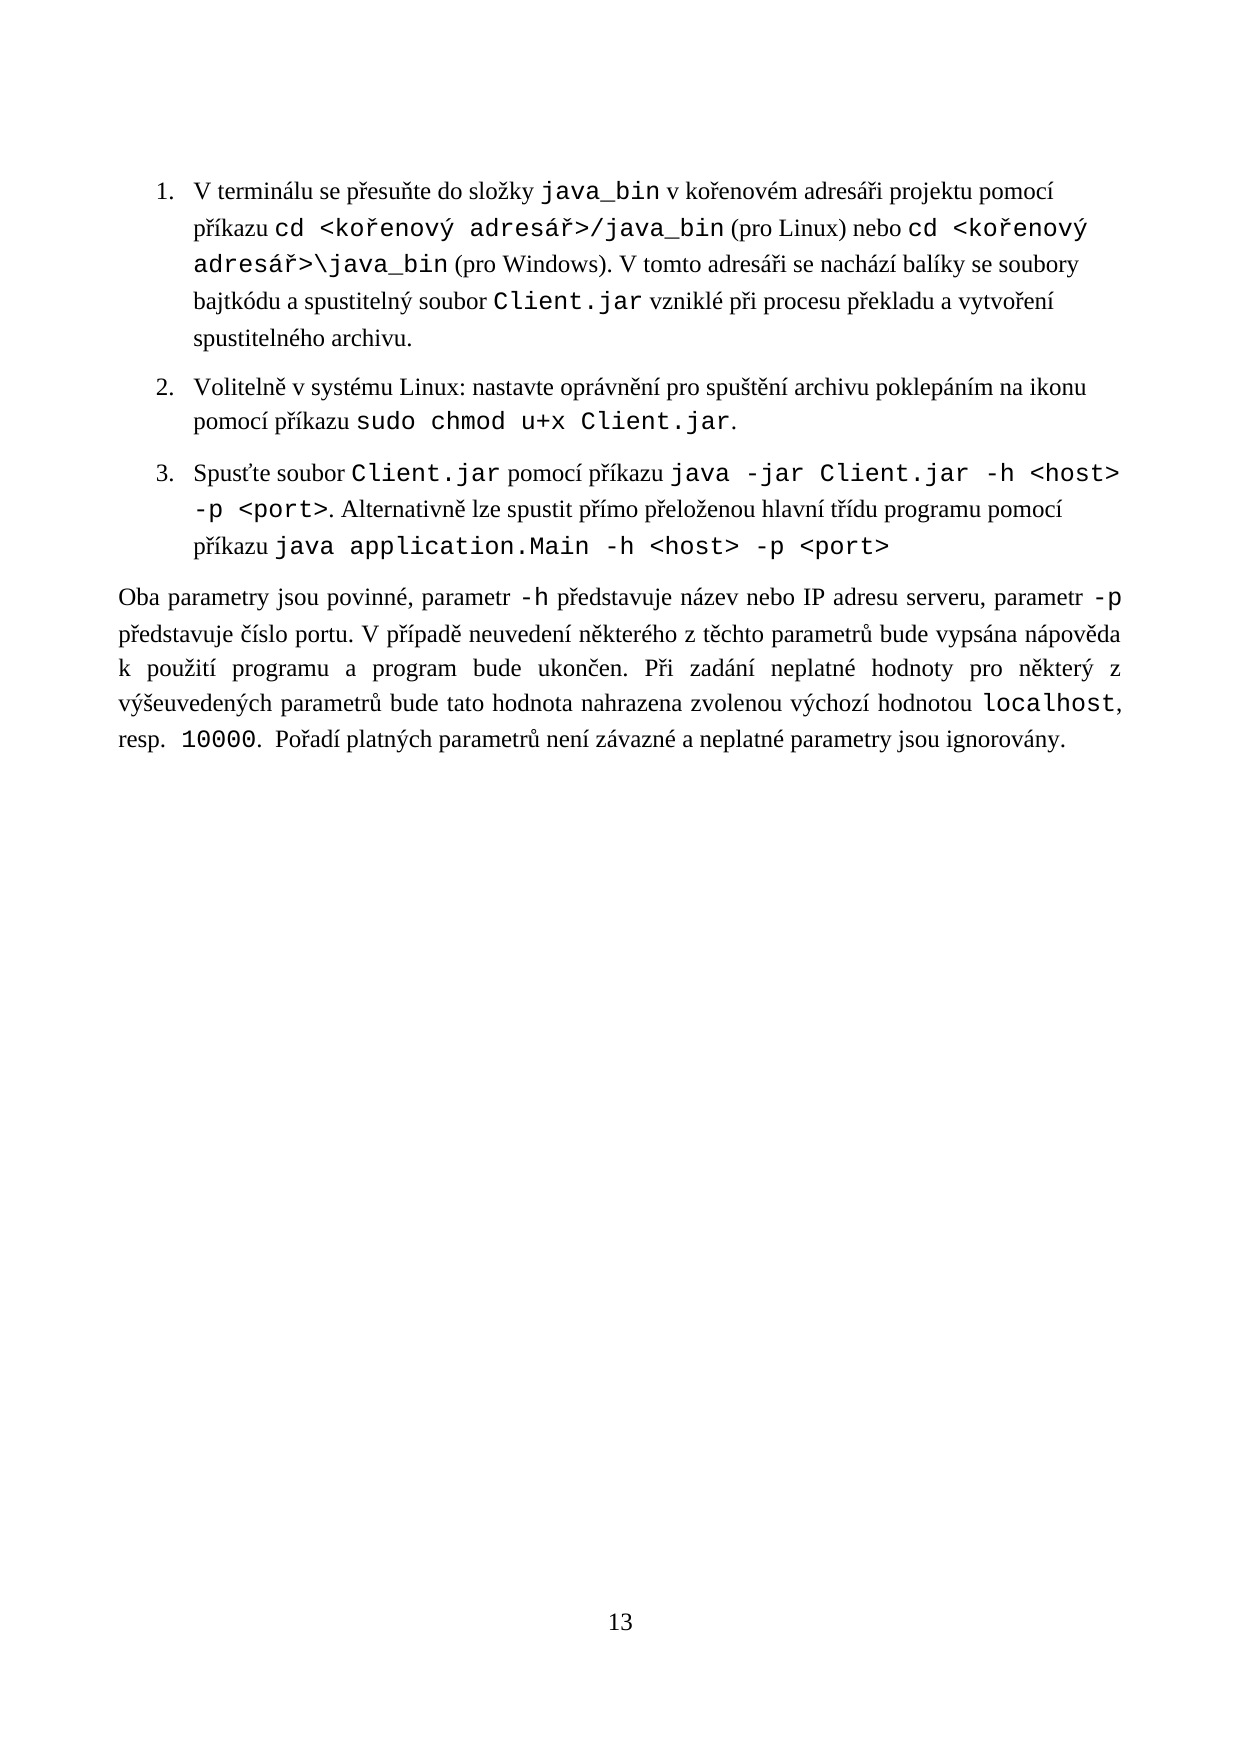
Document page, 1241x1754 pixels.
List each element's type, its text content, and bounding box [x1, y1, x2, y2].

list V terminálu se přesuňte do složky java_bin v kořenovém adresáři projektu pomocí příkazu cd <kořenový adresář>/java_bin (pro Linux) nebo cd <kořenový adresář>\java_bin (pro Windows). V tomto adresáři se nachází balíky se soubory bajtkódu a spustitelný soubor Client.jar vzniklé při procesu překladu a vytvoření spustitelného archivu. [156, 176, 1122, 351]
list Volitelně v systému Linux: nastavte oprávnění pro spuštění archivu poklepáním na ikonu pomocí příkazu sudo chmod u+x Client.jar. [156, 372, 1122, 437]
list Spusťte soubor Client.jar pomocí příkazu java -jar Client.jar -h <host> -p <port>. Alternativně lze spustit přímo přeloženou hlavní třídu programu pomocí příkazu java application.Main -h <host> -p <port> [156, 458, 1122, 562]
text Oba parametry jsou povinné, parametr -h představuje název nebo IP adresu serveru, parametr -p představuje číslo portu. V případě neuvedení některého z těchto parametrů bude vypsána nápověda k použití programu a program bude ukončen. Při zadání neplatné hodnoty pro některý z výšeuvedených parametrů bude tato hodnota nahrazena zvolenou výchozí hodnotou localhost, resp. 10000. Pořadí platných parametrů není závazné a neplatné parametry jsou ignorovány. [118, 582, 1122, 755]
